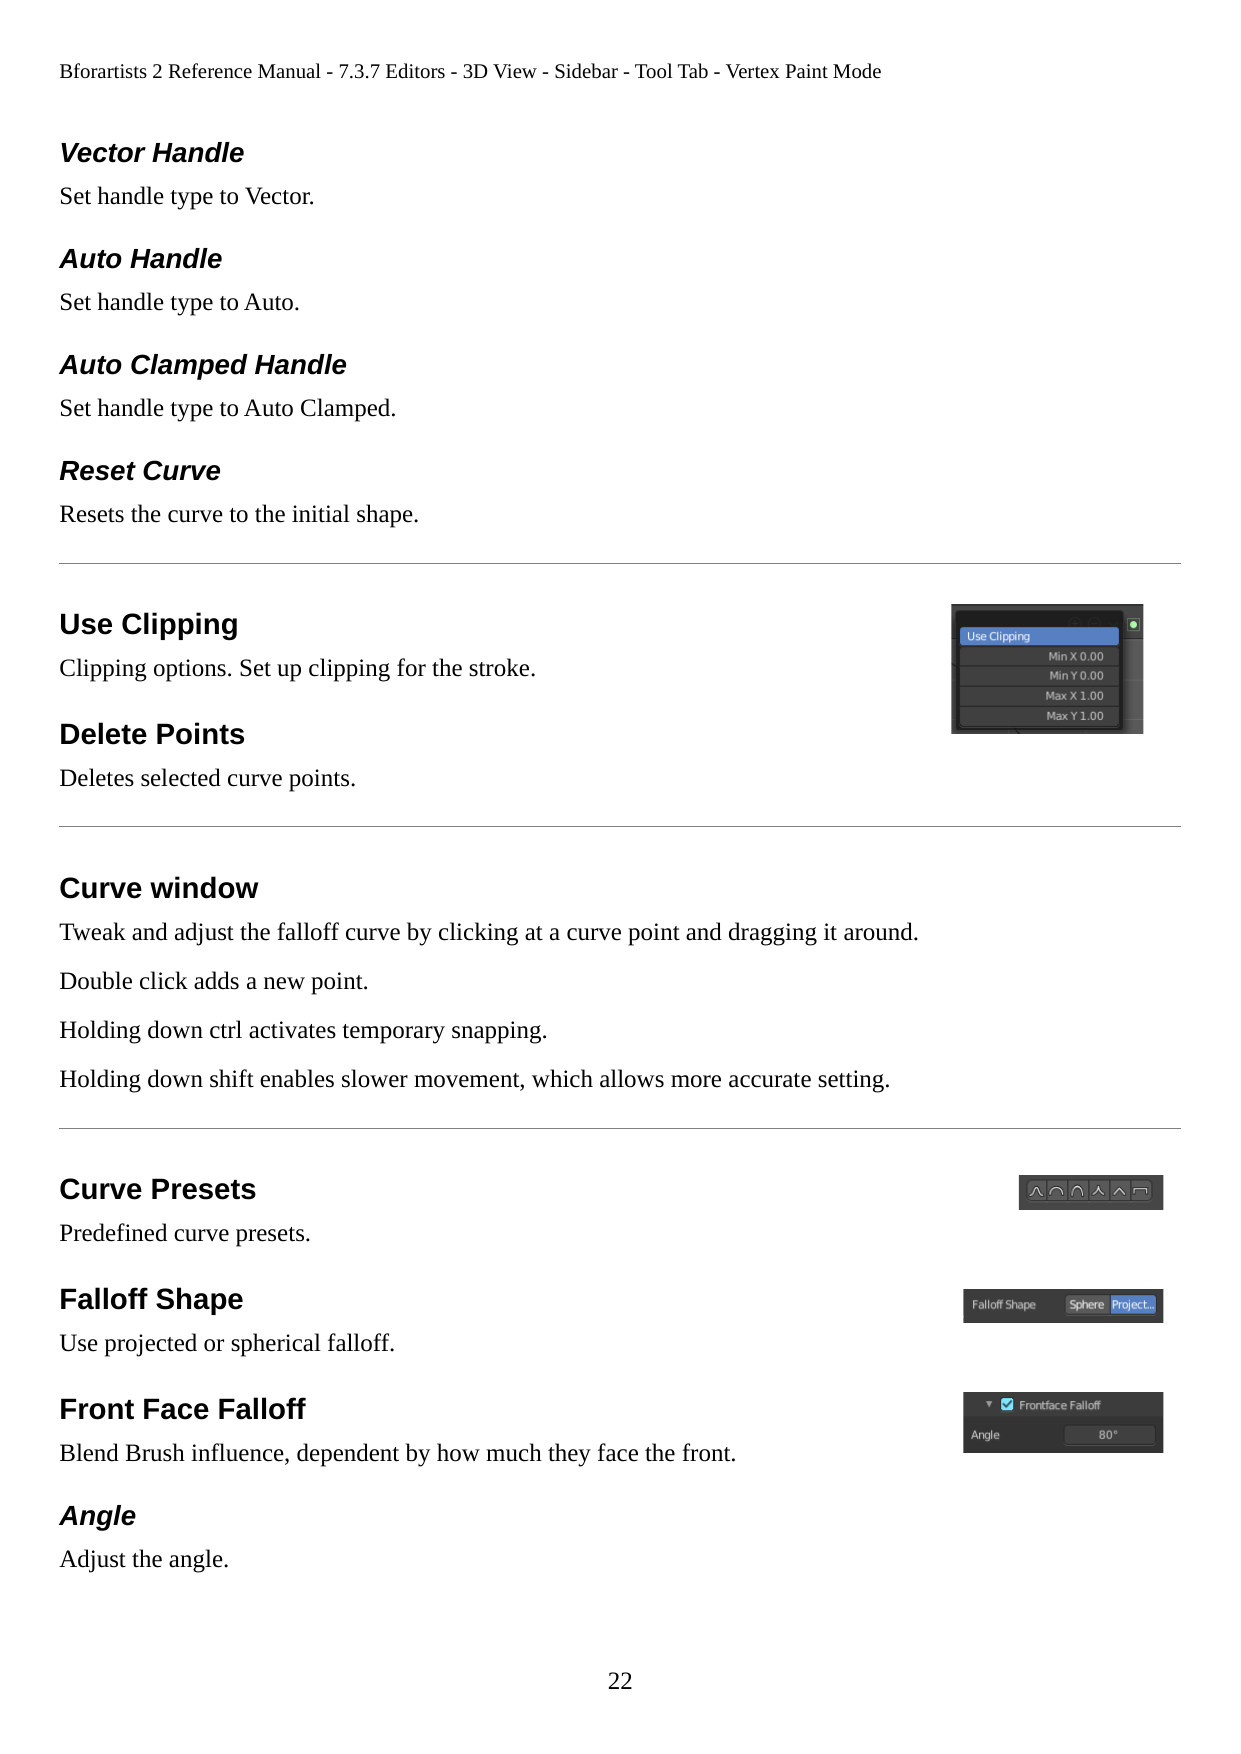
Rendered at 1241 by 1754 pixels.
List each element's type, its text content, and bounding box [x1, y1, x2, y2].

text Blend Brush influence, dependent by how much they face the front. [59, 1438, 1181, 1467]
text Holding down ctrl activates temporary snapping. [59, 1015, 1181, 1044]
text Resets the curve to the initial shape. [59, 499, 1181, 528]
text [1144, 653, 1181, 682]
text Holding down shift enables slower movement, which allows more accurate setting. [59, 1064, 1181, 1093]
picture [963, 1392, 1164, 1453]
subtitle Auto Clamped Handle [59, 348, 1181, 380]
picture [963, 1289, 1164, 1323]
text Double click adds a new point. [59, 966, 1181, 995]
subtitle Delete Points [59, 717, 1181, 750]
picture [1018, 1175, 1164, 1210]
text Set handle type to Vector. [59, 181, 1181, 210]
subtitle Reset Curve [59, 454, 1181, 486]
subtitle Curve Presets [59, 1172, 1181, 1206]
text Set handle type to Auto Clamped. [59, 393, 1181, 422]
subtitle Front Face Falloff [59, 1392, 963, 1425]
subtitle Falloff Shape [59, 1282, 1181, 1316]
subtitle Angle [59, 1499, 1181, 1531]
text Clipping options. Set up clipping for the stroke. [59, 653, 951, 682]
subtitle Auto Handle [59, 243, 1181, 274]
text Use projected or spherical falloff. [59, 1328, 1181, 1357]
subtitle Use Clipping [59, 607, 951, 640]
subtitle Curve window [59, 871, 1181, 904]
text Deletes selected curve points. [59, 763, 1181, 792]
text Adjust the angle. [59, 1544, 1181, 1573]
subtitle [1144, 607, 1181, 640]
picture [951, 604, 1144, 734]
text Tweak and adjust the falloff curve by clicking at a curve point and dragging it around. [59, 917, 1181, 946]
text Set handle type to Auto. [59, 287, 1181, 316]
subtitle [1164, 1392, 1181, 1425]
subtitle Vector Handle [59, 137, 1181, 168]
text Predefined curve presets. [59, 1218, 1181, 1247]
